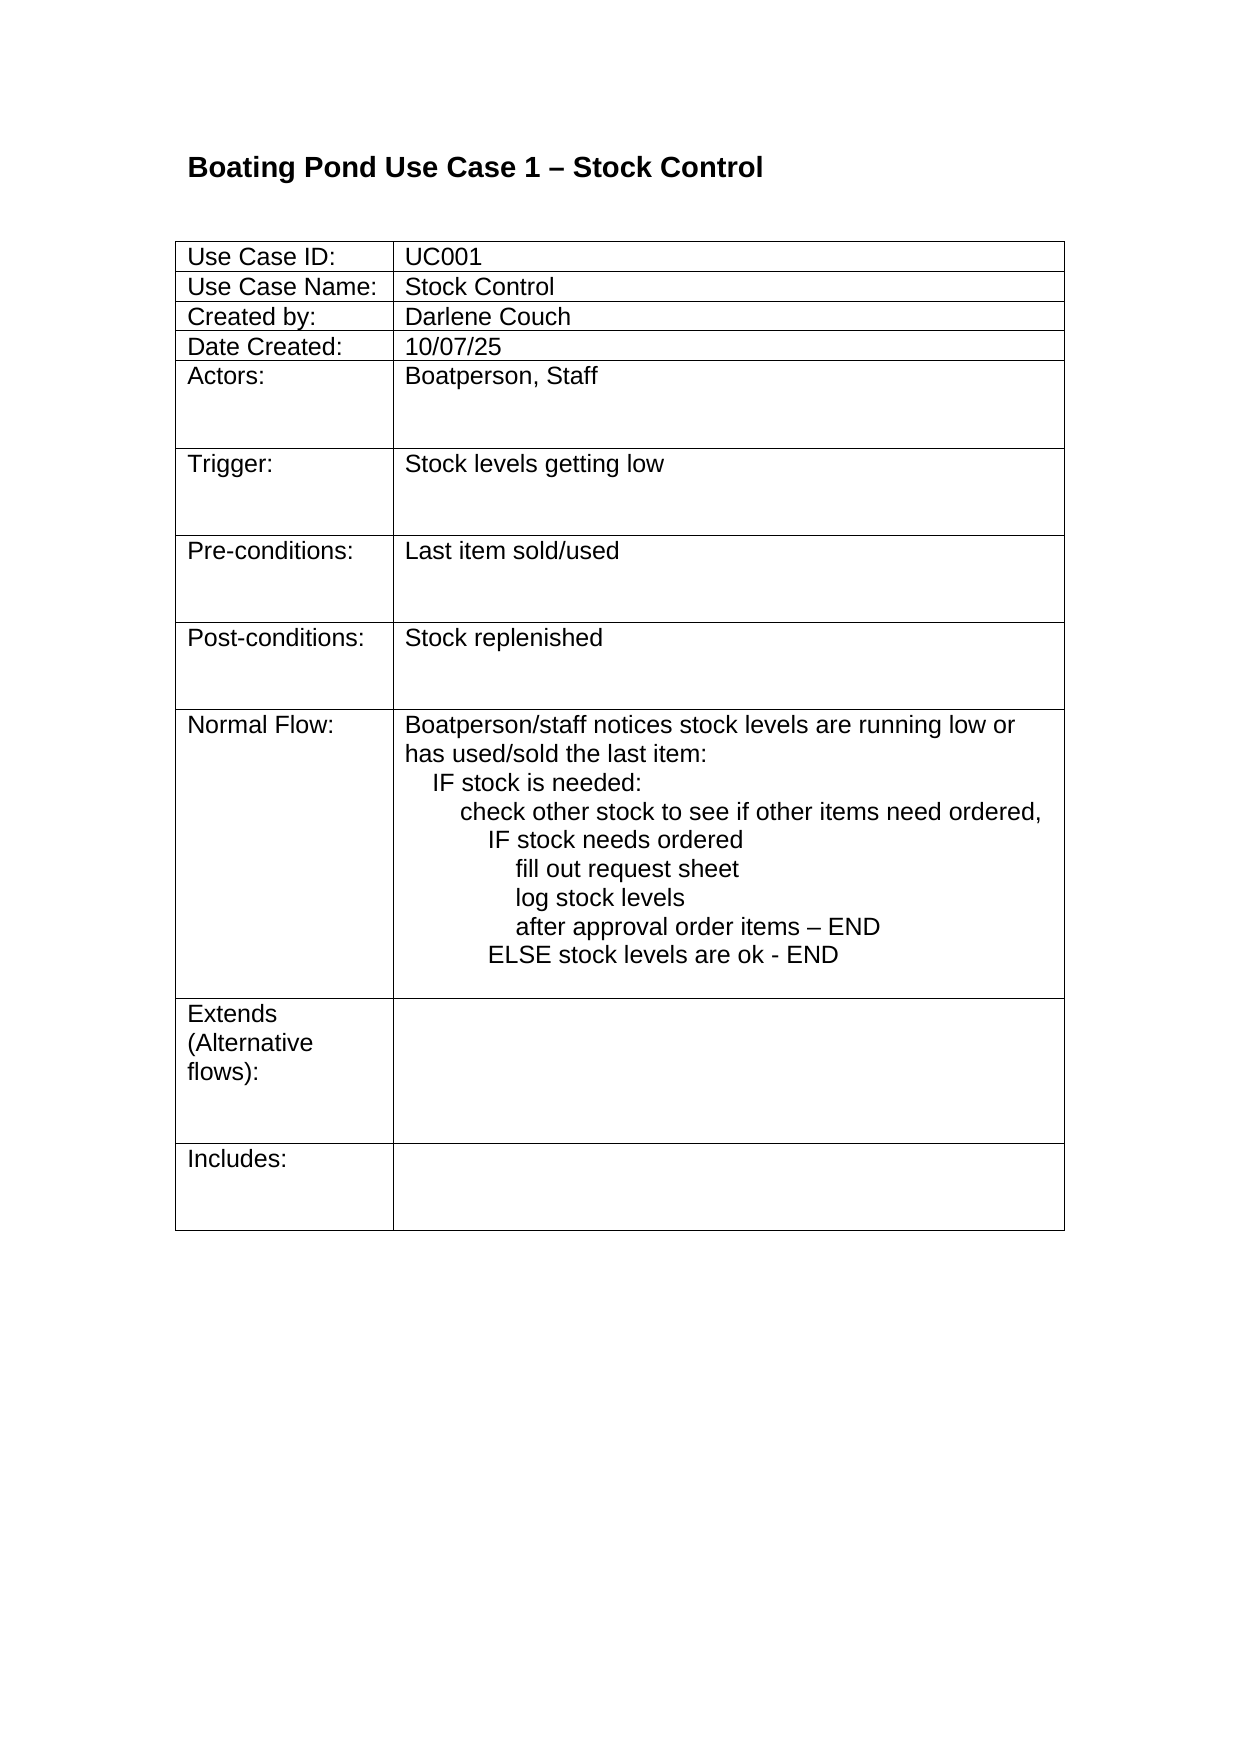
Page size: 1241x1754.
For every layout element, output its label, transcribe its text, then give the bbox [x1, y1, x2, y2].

table_cell Stock replenished [394, 623, 1064, 709]
table_cell Stock Control [394, 272, 1064, 301]
table_cell Pre-conditions: [176, 536, 393, 622]
table_cell Includes: [176, 1144, 393, 1230]
table_cell Extends (Alternative flows): [176, 999, 393, 1143]
table_header Use Case ID: [176, 242, 393, 271]
table_header UC001 [394, 242, 1064, 271]
table_cell Trigger: [176, 449, 393, 535]
table_cell Darlene Couch [394, 302, 1064, 330]
table_cell Boatperson/staff notices stock levels are running low or has used/sold the last item: IF stock is needed: check other stock to see if other items need ordered, IF stock needs ordered fill out request sheet log stock levels after approval order items – END ELSE stock levels are ok - END [394, 710, 1064, 998]
subtitle Boating Pond Use Case 1 – Stock Control [187, 150, 1053, 183]
table_cell Stock levels getting low [394, 449, 1064, 535]
table_cell [394, 1144, 1064, 1230]
table_cell [394, 999, 1064, 1143]
table_cell Created by: [176, 302, 393, 330]
table_cell Use Case Name: [176, 272, 393, 301]
table_cell Last item sold/used [394, 536, 1064, 622]
table_cell 07/10/25 [394, 331, 1064, 360]
table_cell Actors: [176, 361, 393, 447]
table_cell Normal Flow: [176, 710, 393, 998]
table_cell Date Created: [176, 331, 393, 360]
table_cell Boatperson, Staff [394, 361, 1064, 447]
table_cell Post-conditions: [176, 623, 393, 709]
